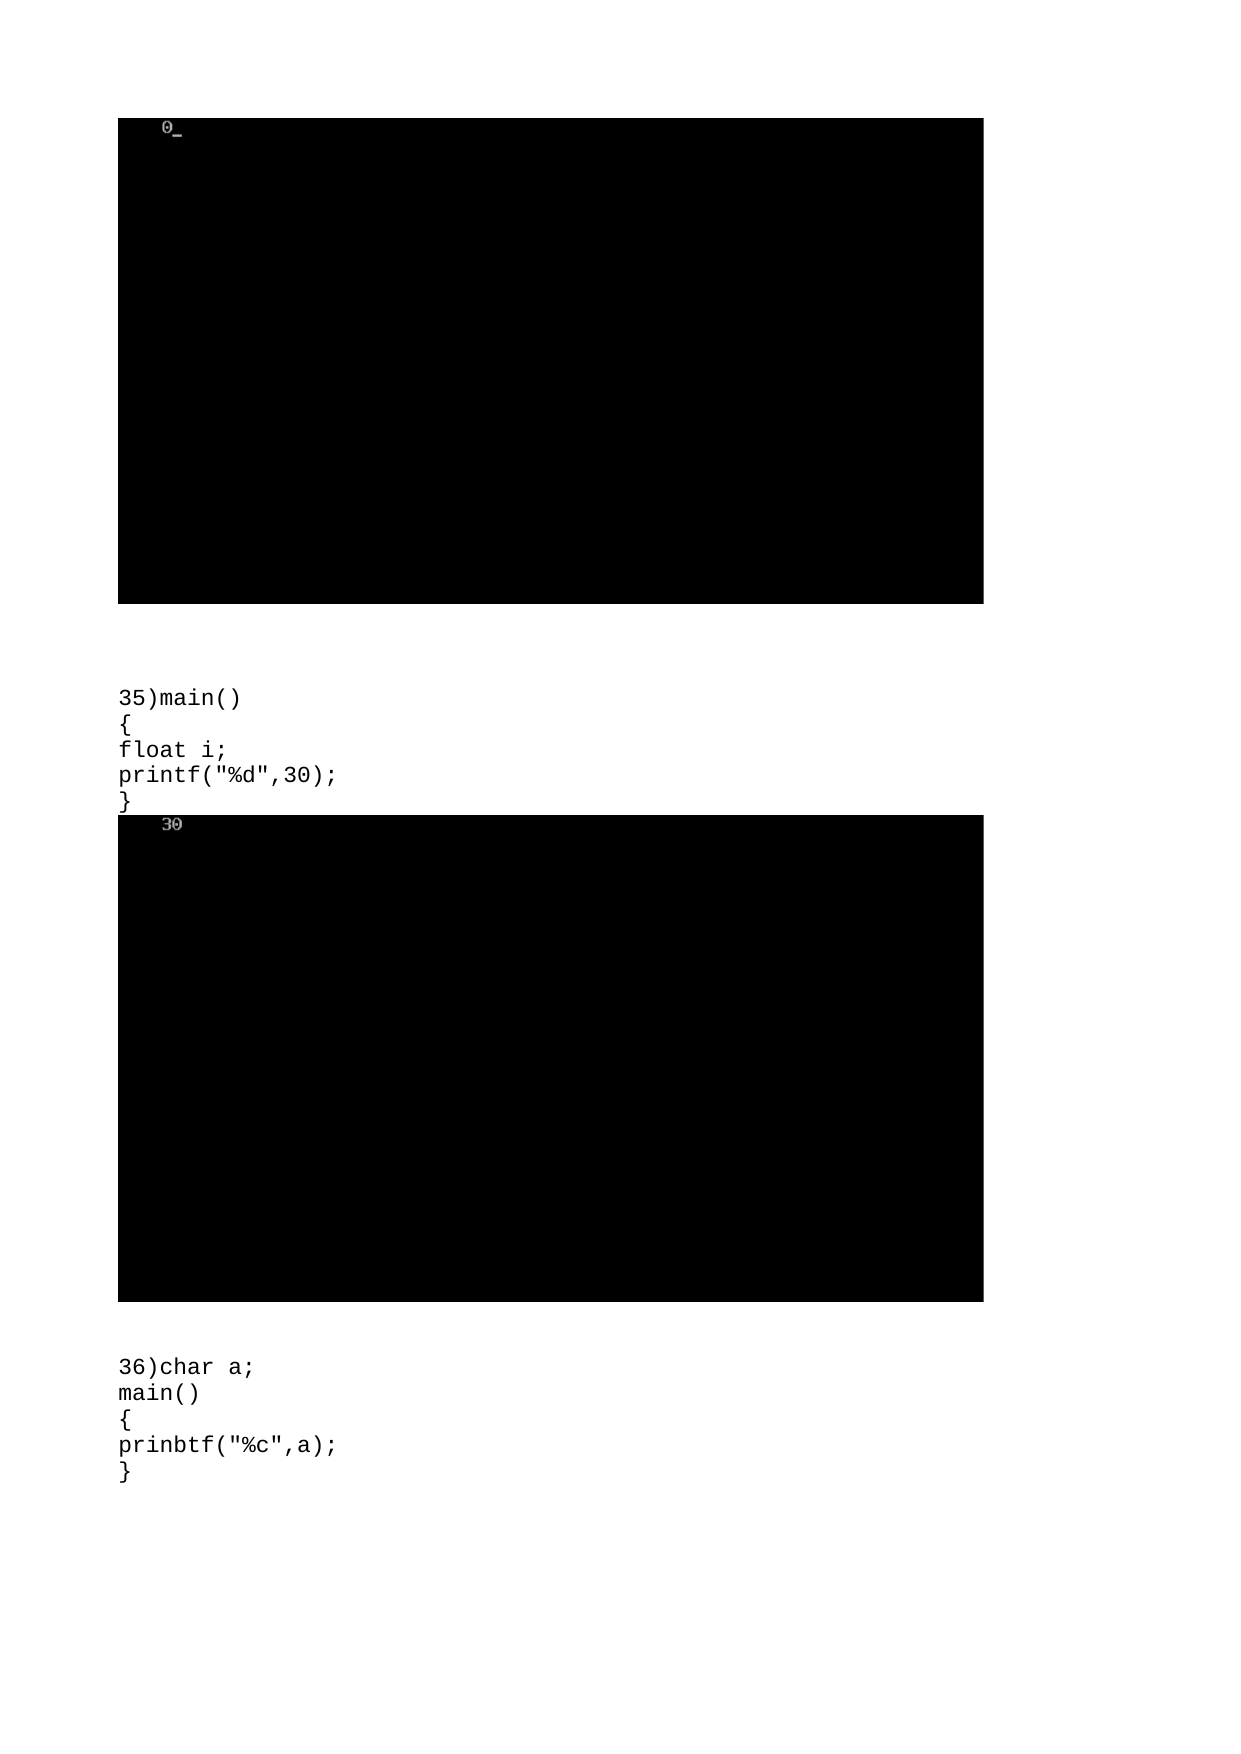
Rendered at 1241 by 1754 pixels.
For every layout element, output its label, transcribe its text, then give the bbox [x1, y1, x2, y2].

text float i; [118, 738, 1122, 764]
text main() [118, 1382, 1122, 1407]
text } [118, 790, 1122, 816]
text prinbtf("%c",a); [118, 1433, 1122, 1459]
text } [118, 1459, 1122, 1485]
text 36)char a; [118, 1356, 1122, 1382]
text { [118, 712, 1122, 738]
text printf("%d",30); [118, 764, 1122, 790]
text 35)main() [118, 686, 1122, 712]
text { [118, 1407, 1122, 1433]
